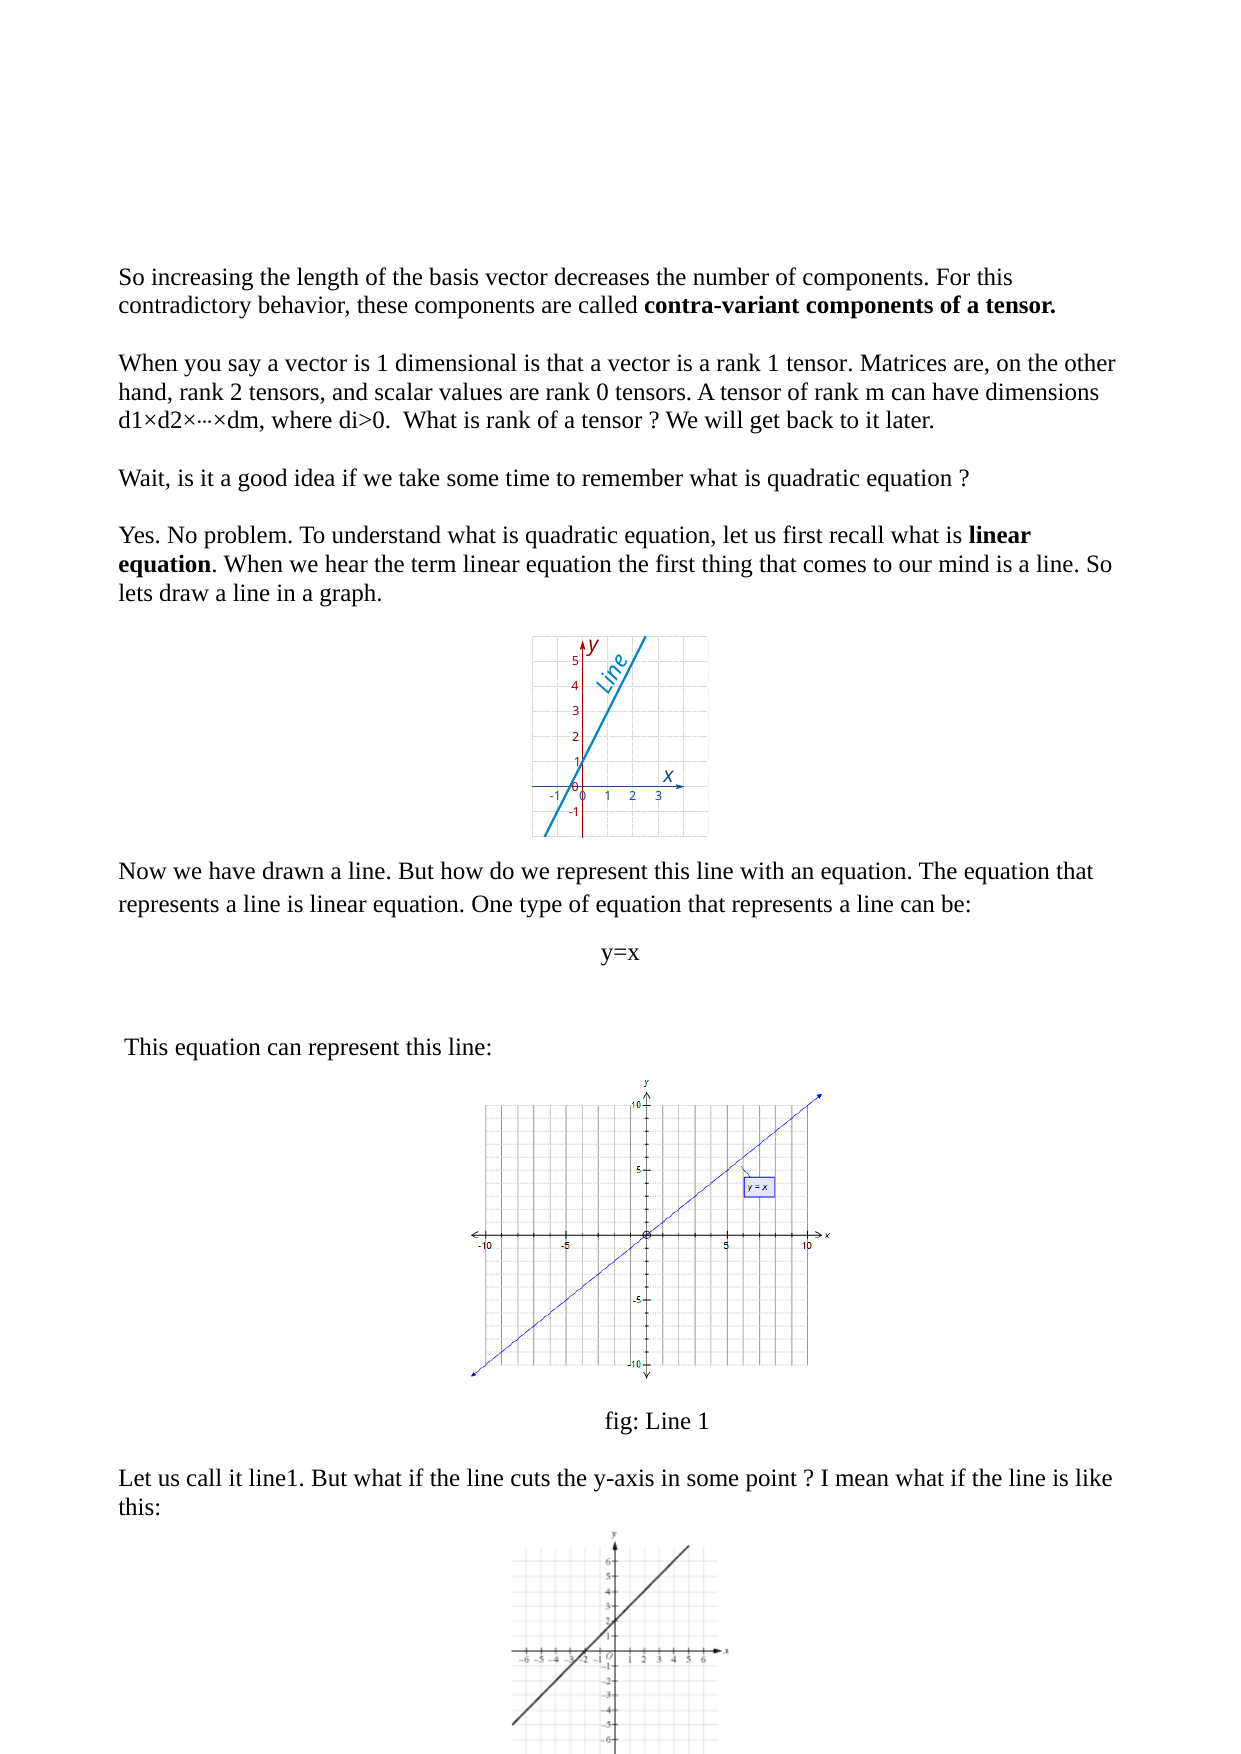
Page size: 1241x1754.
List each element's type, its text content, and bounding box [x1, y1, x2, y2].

text This equation can represent this line: [118, 1032, 1122, 1061]
text fig: Line 1 [118, 1377, 1122, 1435]
text y=x [118, 937, 1122, 966]
picture [511, 1528, 729, 1754]
text Let us call it line1. But what if the line cuts the y-axis in some point ? I mean what if the line is like this: [118, 1463, 1122, 1521]
picture [467, 1075, 832, 1380]
text So increasing the length of the basis vector decreases the number of components. For this contradictory behavior, these components are called contra-variant components of a tensor. [118, 262, 1122, 319]
text When you say a vector is 1 dimensional is that a vector is a rank 1 tensor. Matrices are, on the other hand, rank 2 tensors, and scalar values are rank 0 tensors. A tensor of rank m can have dimensions d1×d2×⋯×dm, where di>0. What is rank of a tensor ? We will get back to it later. [118, 348, 1122, 434]
text Yes. No problem. To understand what is quadratic equation, let us first recall what is linear equation. When we hear the term linear equation the first thing that comes to our mind is a line. So lets draw a line in a graph. [118, 521, 1122, 607]
text Now we have drawn a line. But how do we represent this line with an equation. The equation that represents a line is linear equation. One type of equation that represents a line can be: [118, 856, 1122, 918]
text Wait, is it a good idea if we take some time to remember what is quadratic equation ? [118, 463, 1122, 492]
